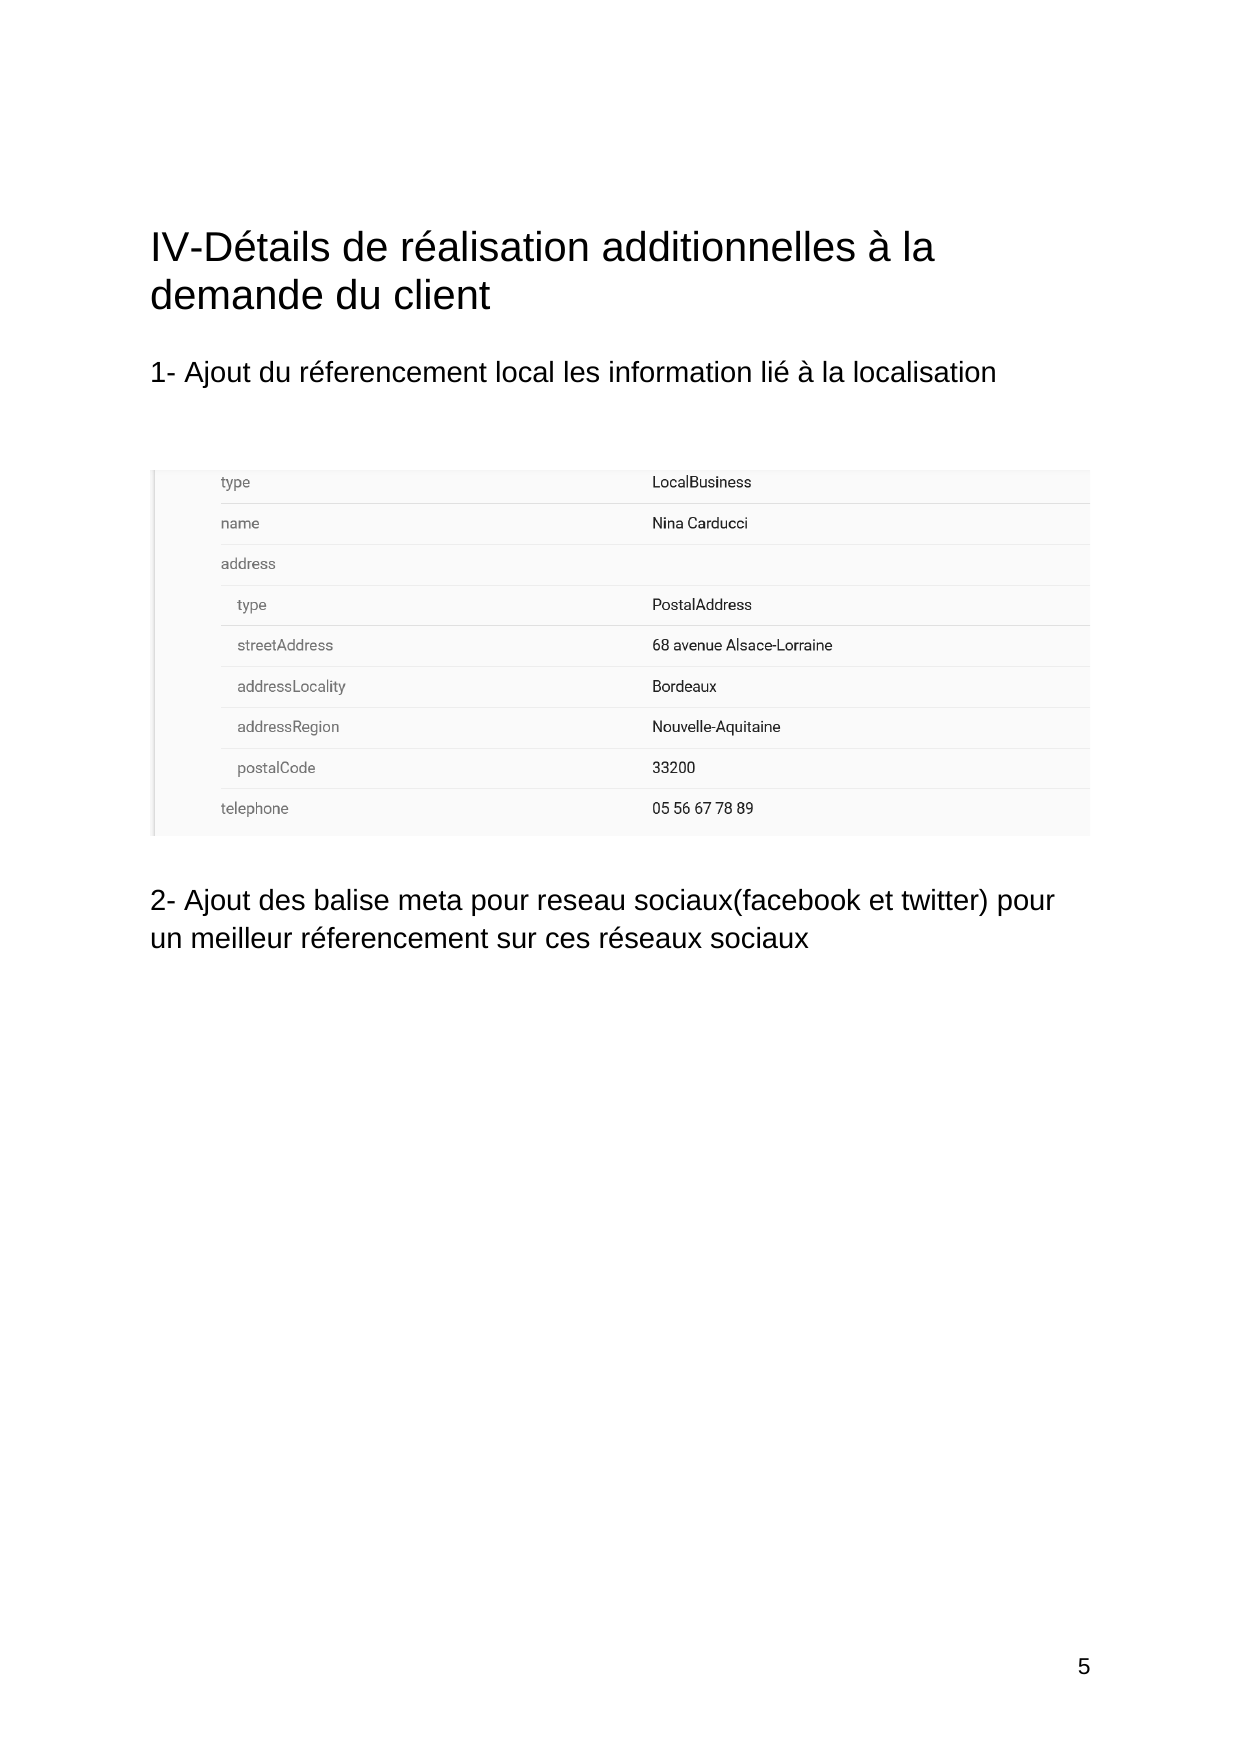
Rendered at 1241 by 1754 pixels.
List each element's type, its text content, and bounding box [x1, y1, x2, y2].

subtitle 1- Ajout du réferencement local les information lié à la localisation [150, 356, 1090, 389]
picture [150, 470, 1091, 836]
subtitle IV-Détails de réalisation additionnelles à la demande du client [150, 222, 1090, 318]
text 2- Ajout des balise meta pour reseau sociaux(facebook et twitter) pour un meilleur réferencement sur ces réseaux sociaux [150, 883, 1090, 955]
